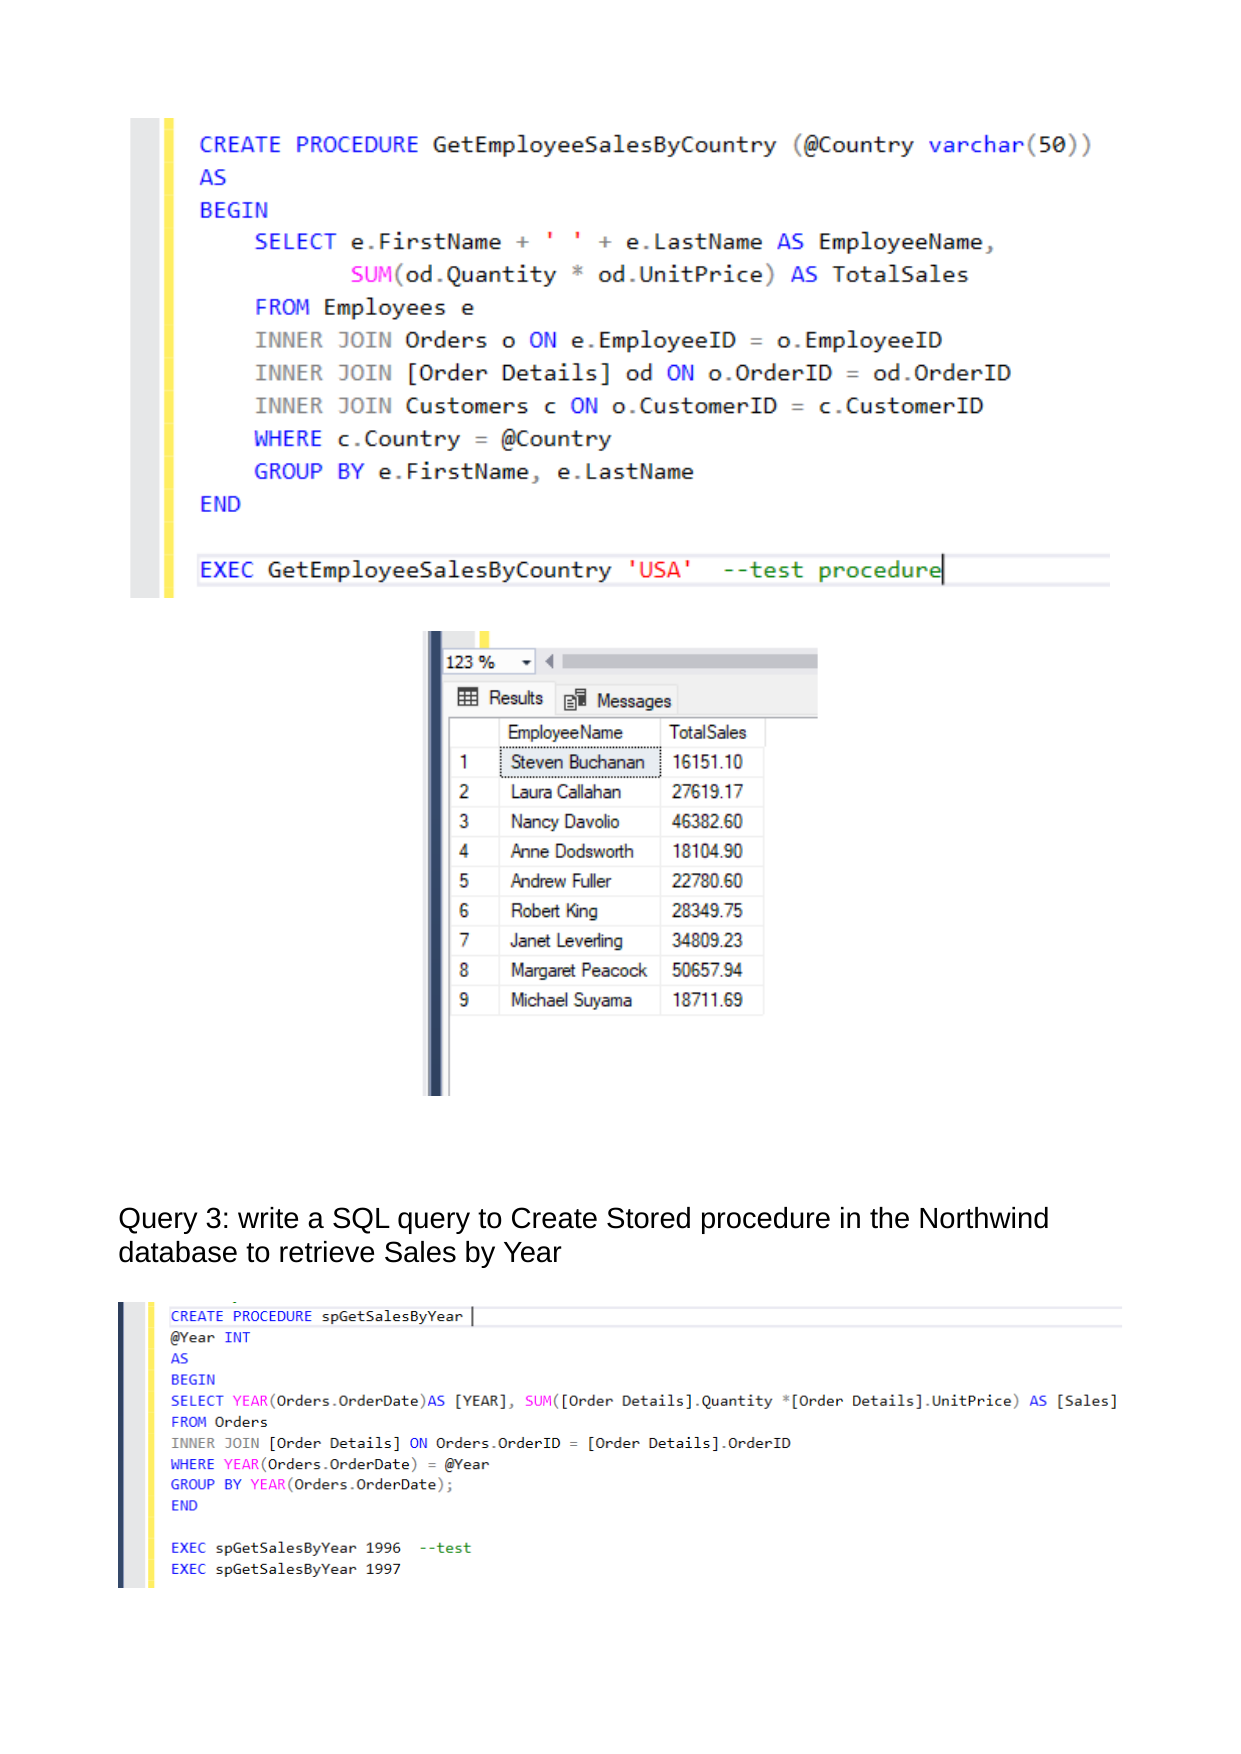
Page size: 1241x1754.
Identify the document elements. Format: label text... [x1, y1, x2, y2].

picture [422, 631, 818, 1096]
picture [130, 118, 1110, 598]
text Query 3: write a SQL query to Create Stored procedure in the Northwind database to retrieve Sales by Year [118, 1202, 1122, 1269]
picture [118, 1302, 1123, 1588]
